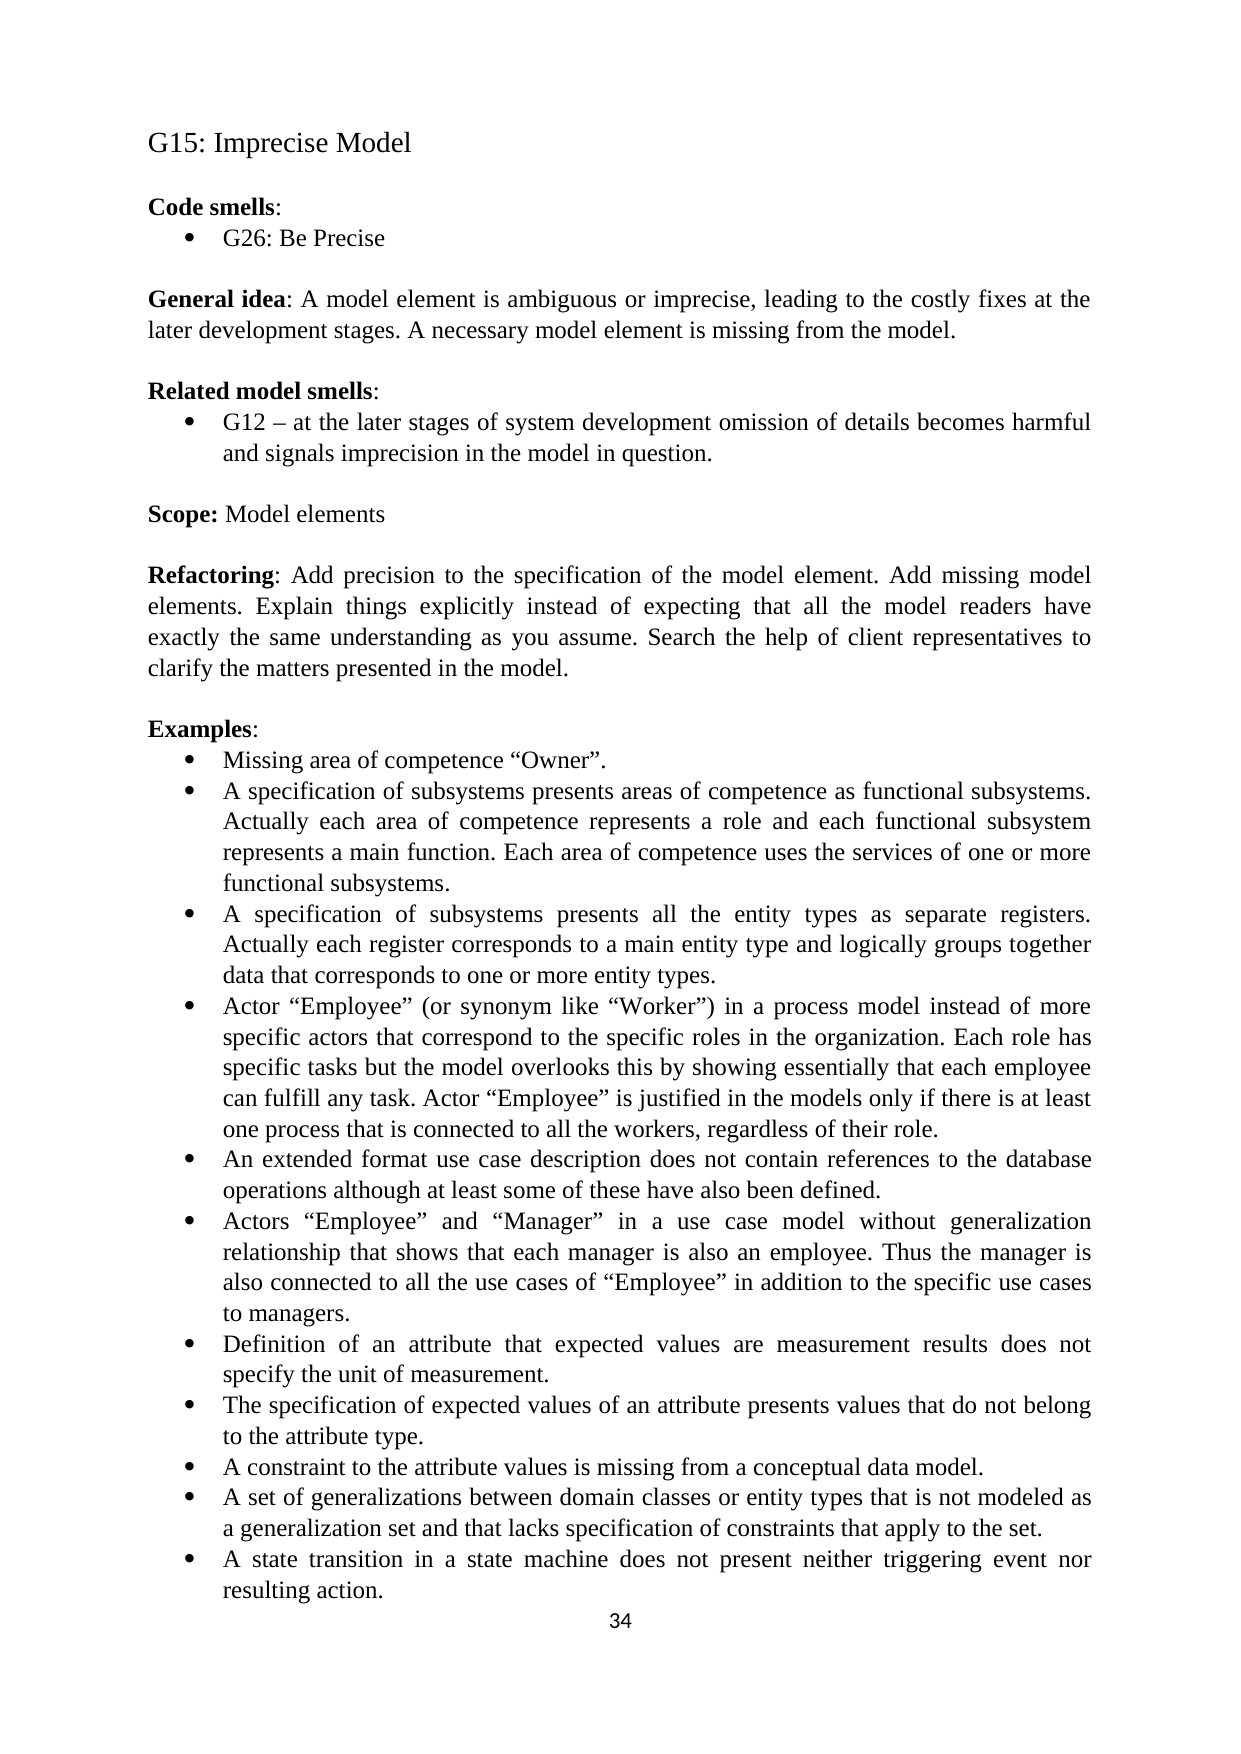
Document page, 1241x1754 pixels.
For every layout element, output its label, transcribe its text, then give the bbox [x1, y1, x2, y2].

list A set of generalizations between domain classes or entity types that is not modeled as a generalization set and that lacks specification of constraints that apply to the set. [185, 1482, 1093, 1542]
list The specification of expected values of an attribute presents values that do not belong to the attribute type. [185, 1390, 1093, 1450]
text Related model smells: [148, 376, 1093, 405]
list Missing area of competence “Owner”. [185, 745, 1093, 774]
list Actor “Employee” (or synonym like “Worker”) in a process model instead of more specific actors that correspond to the specific roles in the organization. Each role has specific tasks but the model overlooks this by showing essentially that each employee can fulfill any task. Actor “Employee” is justified in the models only if there is at least one process that is connected to all the workers, regardless of their role. [185, 991, 1093, 1142]
list Actors “Employee” and “Manager” in a use case model without generalization relationship that shows that each manager is also an employee. Thus the manager is also connected to all the use cases of “Employee” in addition to the specific use cases to managers. [185, 1206, 1093, 1327]
text Scope: Model elements [148, 499, 1093, 528]
text General idea: A model element is ambiguous or imprecise, leading to the costly fixes at the later development stages. A necessary model element is missing from the model. [148, 284, 1093, 343]
list Definition of an attribute that expected values are measurement results does not specify the unit of measurement. [185, 1329, 1093, 1388]
list G26: Be Precise [185, 223, 1093, 251]
list G12 – at the later stages of system development omission of details becomes harmful and signals imprecision in the model in question. [185, 407, 1093, 466]
list A specification of subsystems presents areas of competence as functional subsystems. Actually each area of competence represents a role and each functional subsystem represents a main function. Each area of competence uses the services of one or more functional subsystems. [185, 776, 1093, 897]
list An extended format use case description does not contain references to the database operations although at least some of these have also been defined. [185, 1144, 1093, 1204]
text Code smells: [148, 192, 1093, 221]
list A state transition in a state machine does not present neither triggering event nor resulting action. [185, 1544, 1093, 1603]
text Examples: [148, 714, 1093, 743]
list A constraint to the attribute values is missing from a conceptual data model. [185, 1452, 1093, 1481]
subtitle G15: Imprecise Model [148, 125, 1093, 159]
list A specification of subsystems presents all the entity types as separate registers. Actually each register corresponds to a main entity type and logically groups together data that corresponds to one or more entity types. [185, 899, 1093, 989]
text Refactoring: Add precision to the specification of the model element. Add missing model elements. Explain things explicitly instead of expecting that all the model readers have exactly the same understanding as you assume. Search the help of client representatives to clarify the matters presented in the model. [148, 561, 1093, 682]
